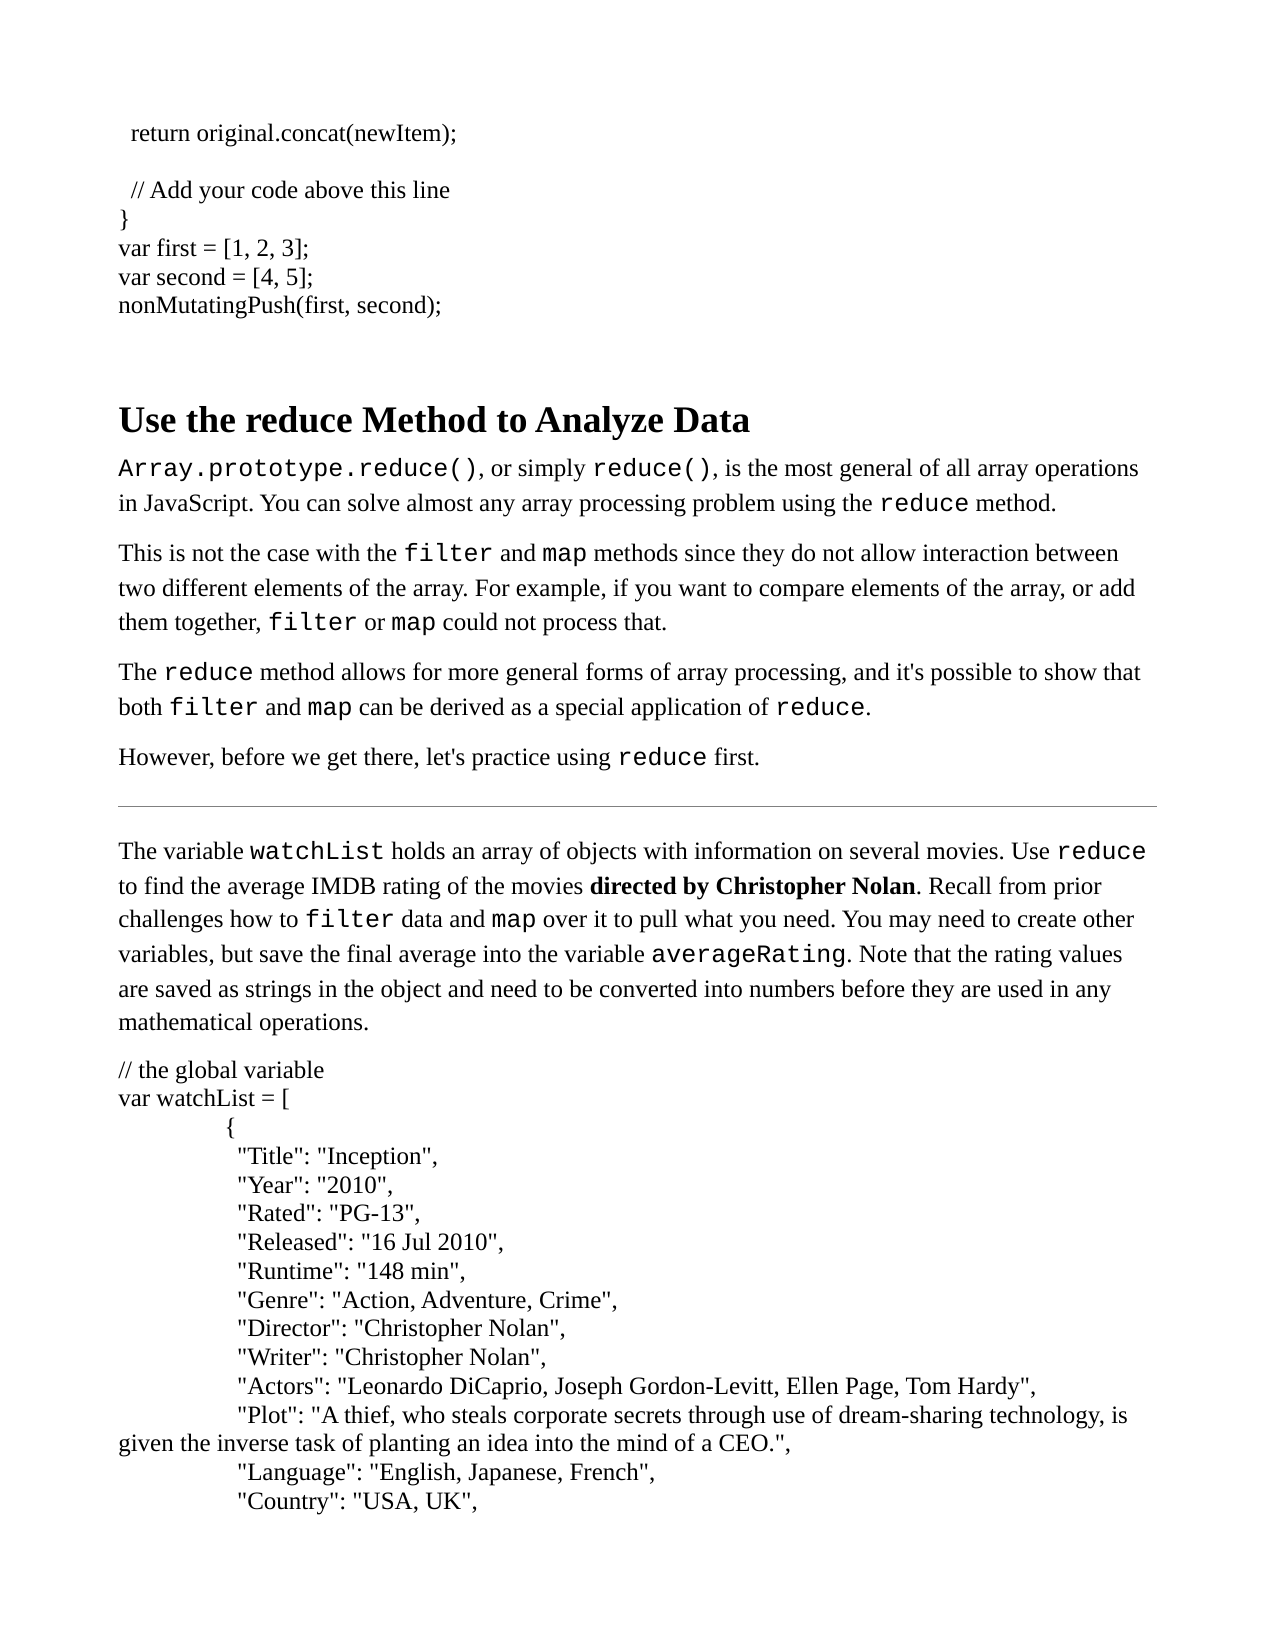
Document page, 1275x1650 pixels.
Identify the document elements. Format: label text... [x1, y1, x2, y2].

text var first = [1, 2, 3]; [118, 233, 1157, 262]
text "Title": "Inception", [118, 1141, 1157, 1170]
text "Released": "16 Jul 2010", [118, 1227, 1157, 1256]
text Array.prototype.reduce(), or simply reduce(), is the most general of all array operations in JavaScript. You can solve almost any array processing problem using the reduce method. [118, 453, 1157, 519]
text The variable watchList holds an array of objects with information on several movies. Use reduce to find the average IMDB rating of the movies directed by Christopher Nolan. Recall from prior challenges how to filter data and map over it to pull what you need. You may need to create other variables, but save the final average into the variable averageRating. Note that the rating values are saved as strings in the object and need to be converted into numbers before they are used in any mathematical operations. [118, 836, 1157, 1036]
text } [118, 204, 1157, 233]
text "Director": "Christopher Nolan", [118, 1313, 1157, 1342]
subtitle Use the reduce Method to Analyze Data [118, 398, 1157, 441]
text "Rated": "PG-13", [118, 1198, 1157, 1227]
text var watchList = [ [118, 1083, 1157, 1112]
text nonMutatingPush(first, second); [118, 291, 1157, 319]
text { [118, 1112, 1157, 1141]
text However, before we get there, let's practice using reduce first. [118, 742, 1157, 772]
text "Runtime": "148 min", [118, 1256, 1157, 1285]
text "Country": "USA, UK", [118, 1486, 1157, 1515]
text This is not the case with the filter and map methods since they do not allow interaction between two different elements of the array. For example, if you want to compare elements of the array, or add them together, filter or map could not process that. [118, 538, 1157, 637]
text "Genre": "Action, Adventure, Crime", [118, 1285, 1157, 1313]
text The reduce method allows for more general forms of array processing, and it's possible to show that both filter and map can be derived as a special application of reduce. [118, 657, 1157, 722]
text "Language": "English, Japanese, French", [118, 1457, 1157, 1486]
text "Writer": "Christopher Nolan", [118, 1342, 1157, 1371]
text "Year": "2010", [118, 1170, 1157, 1198]
text // Add your code above this line [118, 176, 1157, 204]
text "Actors": "Leonardo DiCaprio, Joseph Gordon-Levitt, Ellen Page, Tom Hardy", [118, 1371, 1157, 1400]
text var second = [4, 5]; [118, 262, 1157, 291]
text return original.concat(newItem); [118, 118, 1157, 147]
text // the global variable [118, 1055, 1157, 1083]
text "Plot": "A thief, who steals corporate secrets through use of dream-sharing technology, is given the inverse task of planting an idea into the mind of a CEO.", [118, 1400, 1157, 1457]
